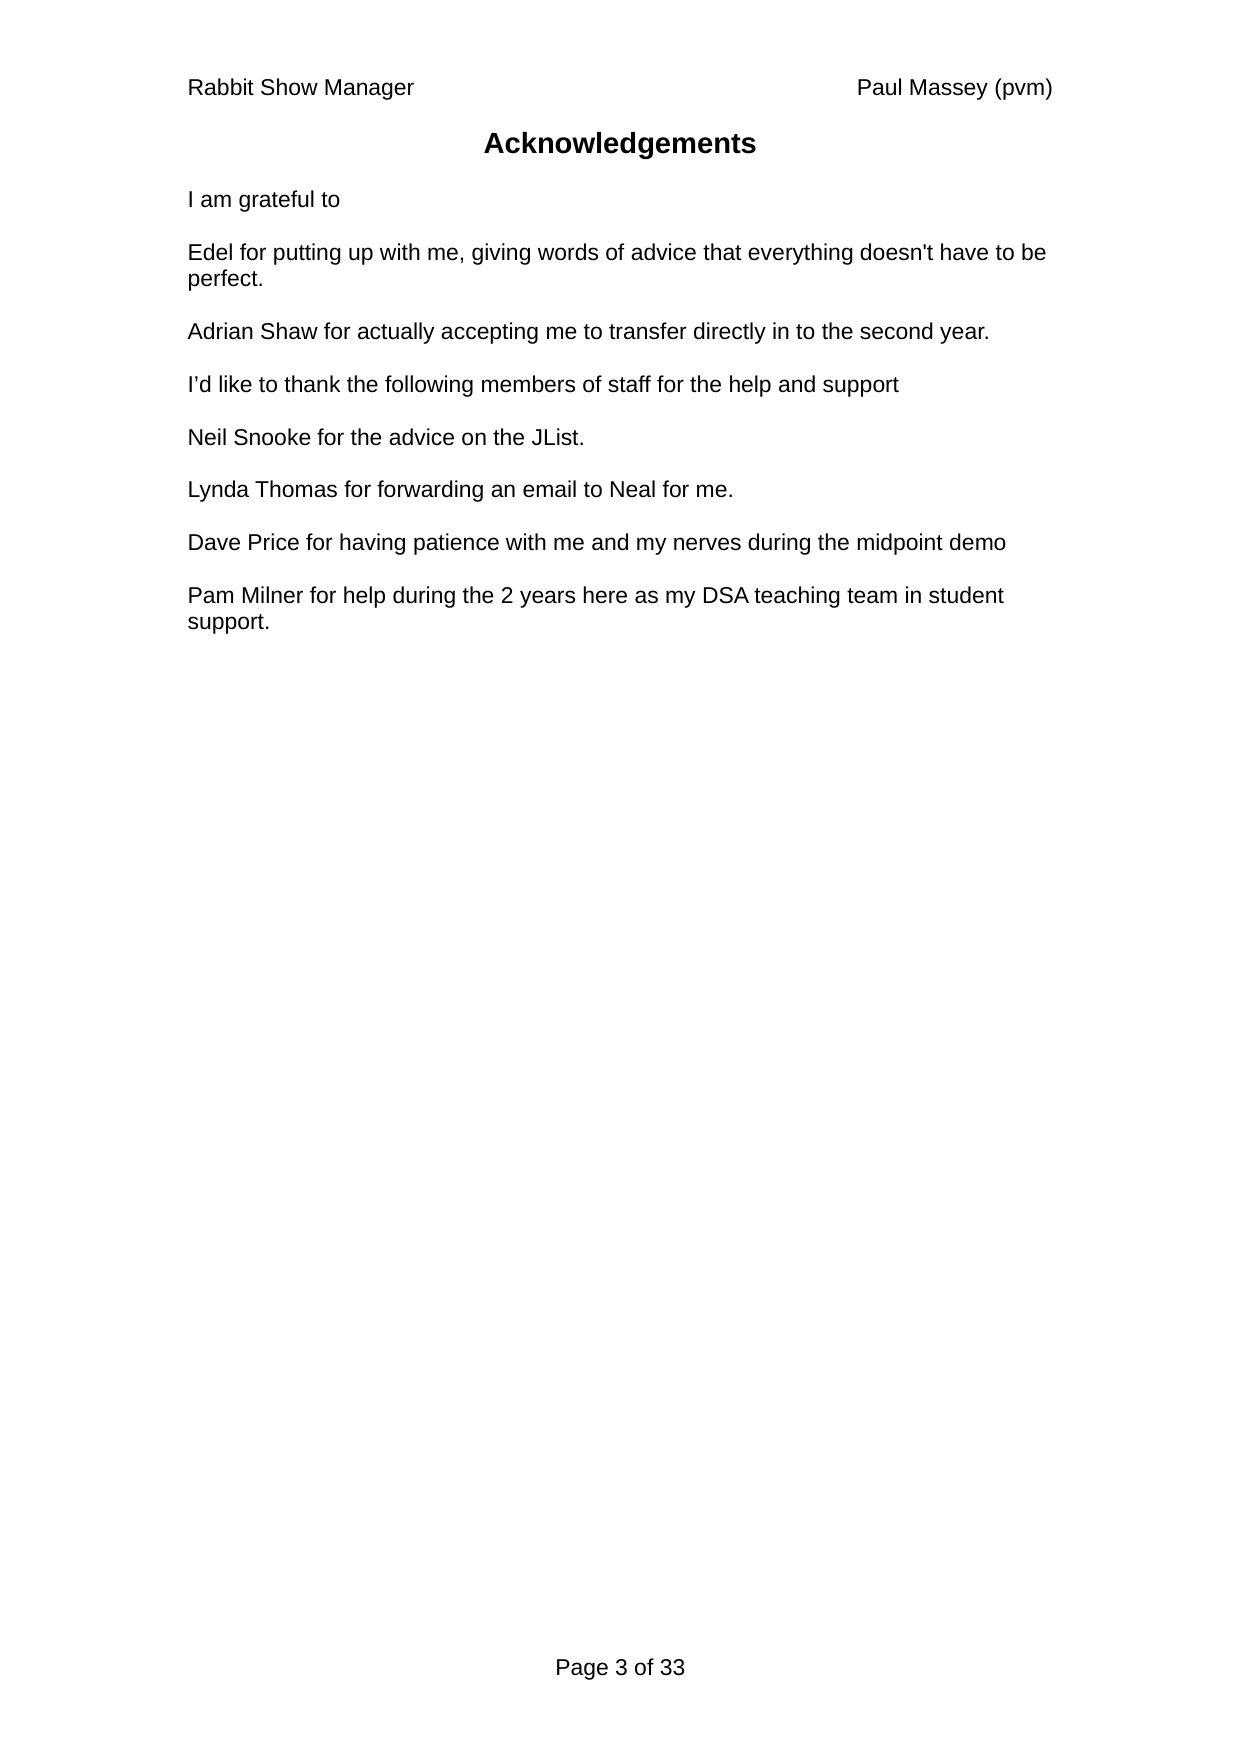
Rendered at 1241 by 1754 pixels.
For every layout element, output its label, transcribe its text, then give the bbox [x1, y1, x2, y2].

text I’d like to thank the following members of staff for the help and support Neil Snooke for the advice on the JList. [187, 371, 1053, 476]
text Dave Price for having patience with me and my nerves during the midpoint demo [187, 529, 1053, 555]
text I am grateful to [187, 186, 1053, 213]
text Acknowledgements [187, 126, 1053, 160]
text Adrian Shaw for actually accepting me to transfer directly in to the second year. [187, 318, 1053, 344]
text Edel for putting up with me, giving words of advice that everything doesn't have to be perfect. [187, 239, 1053, 292]
text Lynda Thomas for forwarding an email to Neal for me. [187, 476, 1053, 503]
text Pam Milner for help during the 2 years here as my DSA teaching team in student support. [187, 582, 1053, 634]
